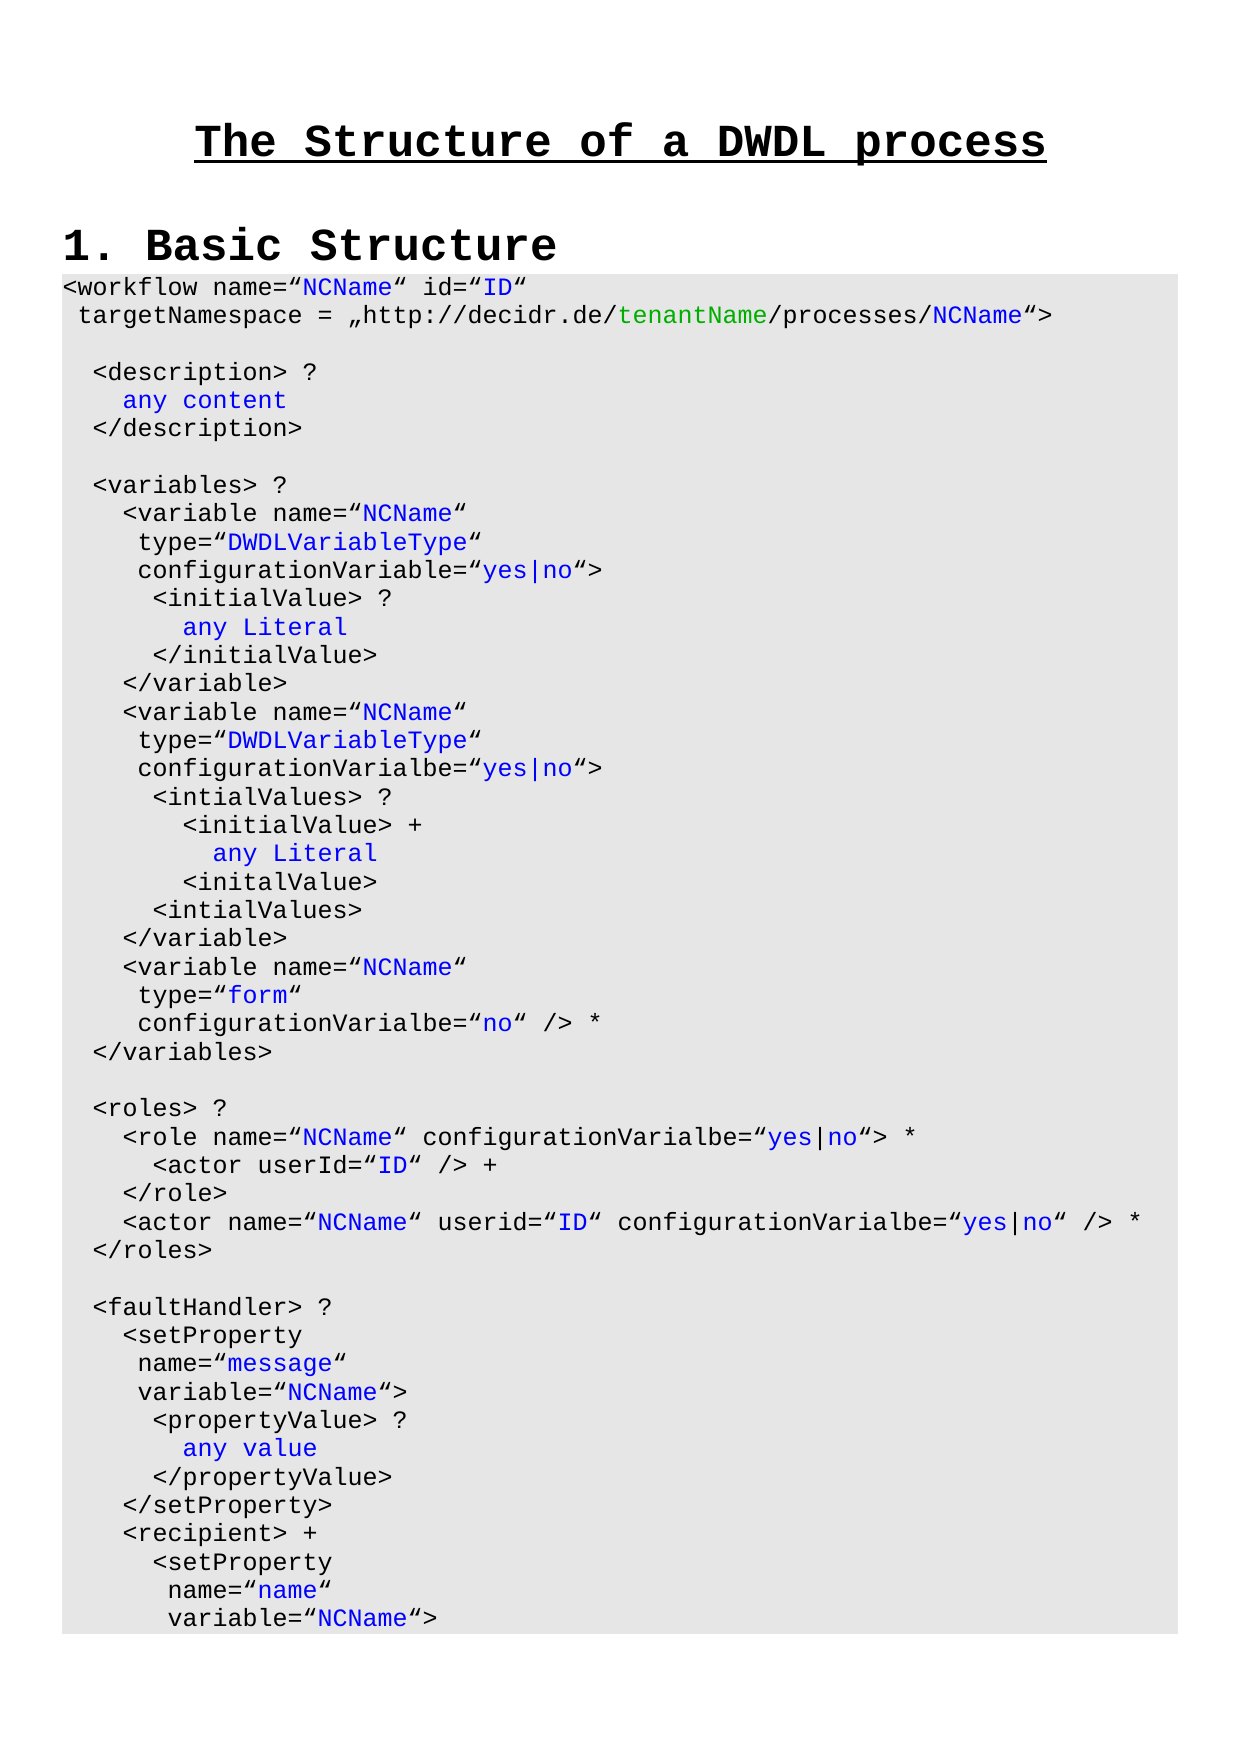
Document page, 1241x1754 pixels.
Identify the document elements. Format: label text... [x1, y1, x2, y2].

text configurationVariable=“yes|no“> [62, 557, 1178, 586]
text variable=“NCName“> [62, 1379, 1178, 1407]
text <variable name=“NCName“ [62, 954, 1178, 982]
text <setProperty [62, 1549, 1178, 1577]
text name=“message“ [62, 1351, 1178, 1379]
text variable=“NCName“> [62, 1606, 1178, 1634]
text any Literal [62, 841, 1178, 869]
text targetNamespace = „http://decidr.de/tenantName/processes/NCName“> [62, 302, 1178, 331]
text type=“DWDLVariableType“ [62, 529, 1178, 557]
text configurationVarialbe=“no“ /> * [62, 1011, 1178, 1039]
text <recipient> + [62, 1521, 1178, 1549]
text <faultHandler> ? [62, 1294, 1178, 1322]
text <initialValue> + [62, 812, 1178, 841]
text any content [62, 387, 1178, 416]
text <initalValue> [62, 869, 1178, 897]
text configurationVarialbe=“yes|no“> [62, 756, 1178, 784]
text <intialValues> [62, 897, 1178, 926]
text <roles> ? [62, 1096, 1178, 1124]
text <workflow name=“NCName“ id=“ID“ [62, 274, 1178, 302]
text <variable name=“NCName“ [62, 699, 1178, 727]
text </role> [62, 1181, 1178, 1209]
text </description> [62, 416, 1178, 444]
text <actor userId=“ID“ /> + [62, 1152, 1178, 1181]
text any Literal [62, 614, 1178, 642]
text </propertyValue> [62, 1464, 1178, 1492]
text </variable> [62, 926, 1178, 954]
text <actor name=“NCName“ userid=“ID“ configurationVarialbe=“yes|no“ /> * [62, 1209, 1178, 1237]
text <variables> ? [62, 472, 1178, 501]
text <variable name=“NCName“ [62, 501, 1178, 529]
text name=“name“ [62, 1577, 1178, 1606]
text </initialValue> [62, 642, 1178, 671]
text type=“form“ [62, 982, 1178, 1011]
text <propertyValue> ? [62, 1407, 1178, 1436]
text </setProperty> [62, 1492, 1178, 1521]
text <setProperty [62, 1322, 1178, 1351]
text <initialValue> ? [62, 586, 1178, 614]
text type=“DWDLVariableType“ [62, 727, 1178, 756]
text </roles> [62, 1237, 1178, 1266]
text <intialValues> ? [62, 784, 1178, 812]
text <description> ? [62, 359, 1178, 387]
text </variable> [62, 671, 1178, 699]
text 1. Basic Structure [62, 222, 1178, 274]
text <role name=“NCName“ configurationVarialbe=“yes|no“> * [62, 1124, 1178, 1152]
text The Structure of a DWDL process [62, 118, 1178, 170]
text </variables> [62, 1039, 1178, 1067]
text any value [62, 1436, 1178, 1464]
